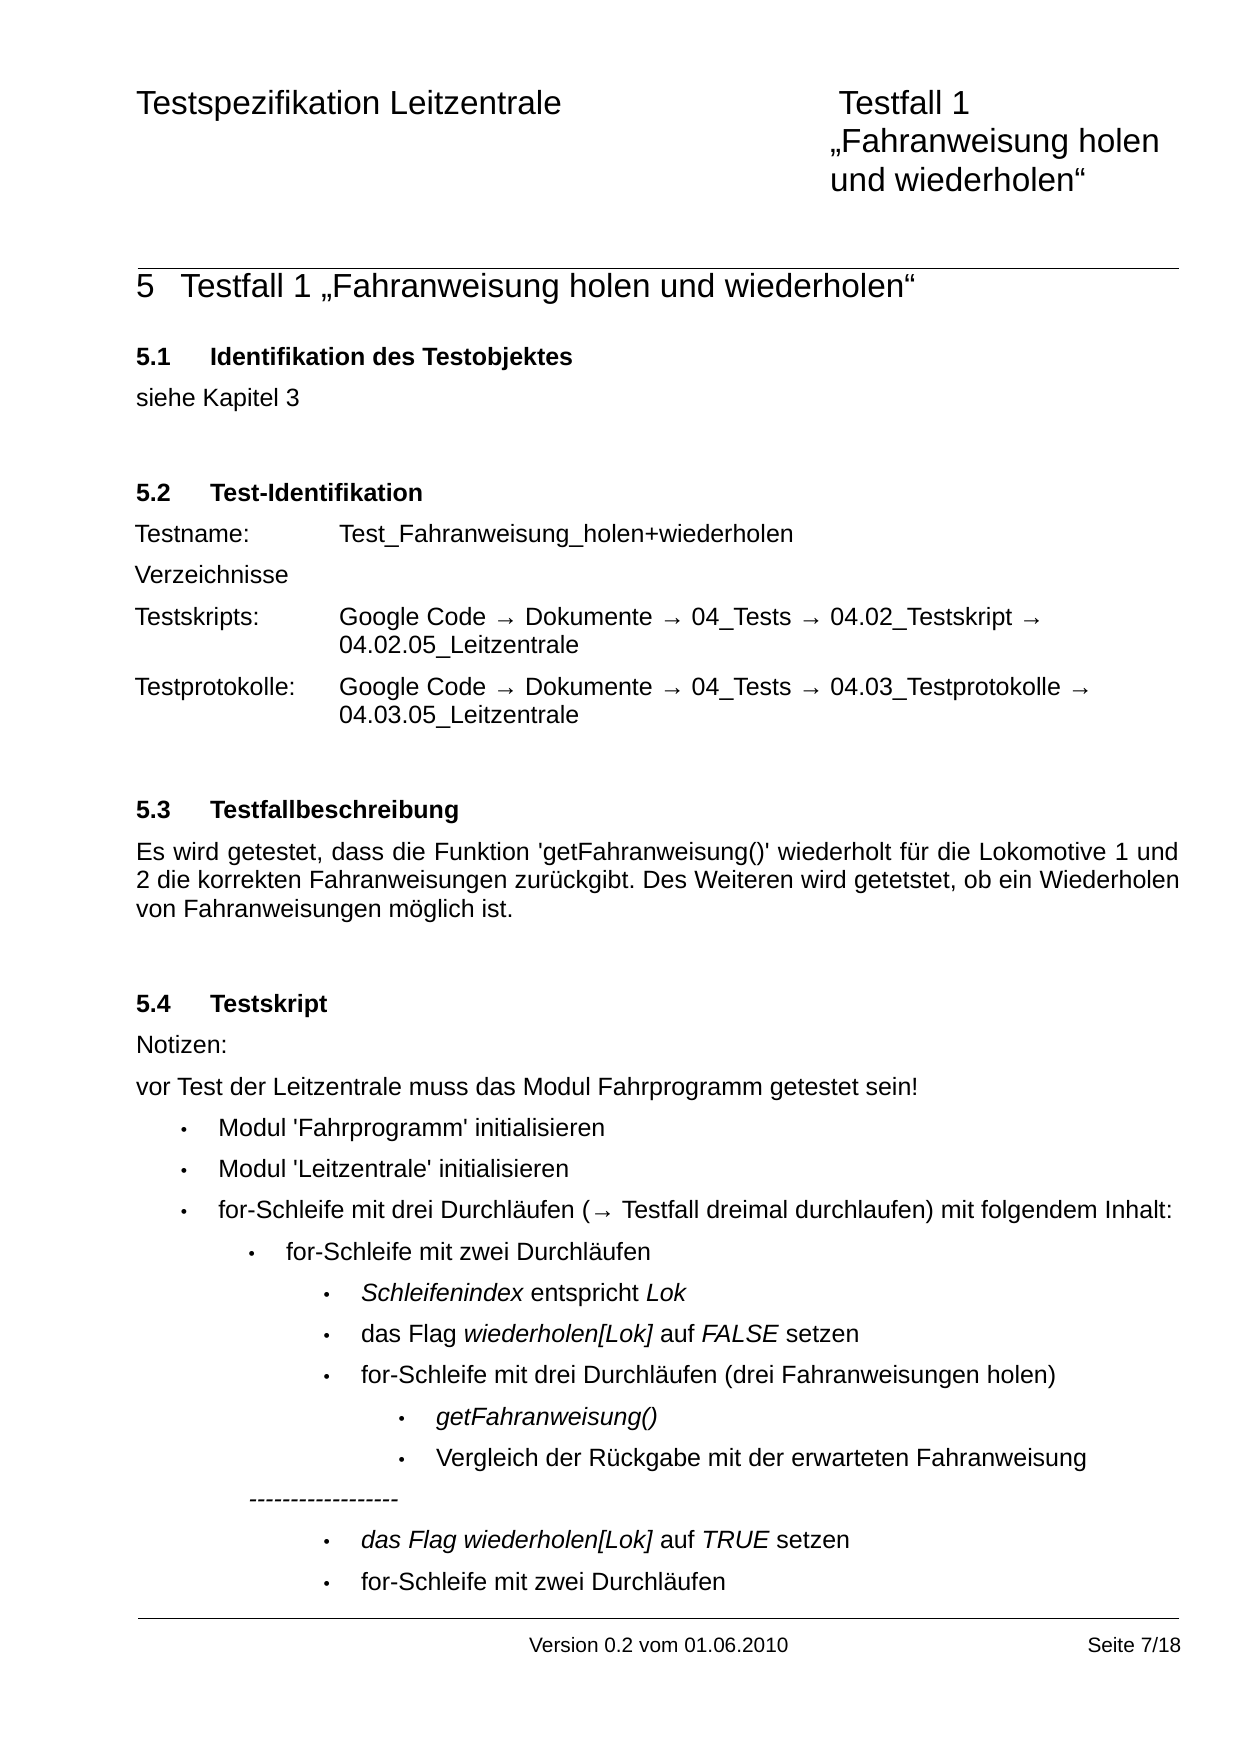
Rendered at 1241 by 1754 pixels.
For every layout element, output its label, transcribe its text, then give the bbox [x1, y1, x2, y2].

subtitle Testfall 1 „Fahranweisung holen und wiederholen“ [136, 289, 554, 304]
list das Flag wiederholen[Lok] auf FALSE setzen [323, 1319, 1181, 1348]
list Modul 'Leitzentrale' initialisieren [181, 1154, 1181, 1183]
list Vergleich der Rückgabe mit der erwarteten Fahranweisung [398, 1443, 1181, 1472]
text siehe Kapitel 3 [136, 383, 1181, 412]
text Testprotokolle: Google Code → Dokumente → 04_Tests → 04.03_Testprotokolle → 04.03.05_Leitzentrale [134, 672, 1181, 729]
subtitle Identifikation des Testobjektes [136, 342, 1181, 371]
list for-Schleife mit drei Durchläufen (→ Testfall dreimal durchlaufen) mit folgendem Inhalt: [181, 1196, 1181, 1224]
list for-Schleife mit drei Durchläufen (drei Fahranweisungen holen) [323, 1361, 1181, 1389]
list for-Schleife mit zwei Durchläufen [323, 1567, 1181, 1596]
subtitle Testskript [136, 989, 1181, 1018]
subtitle Test-Identifikation [136, 478, 1181, 507]
text ------------------ [248, 1484, 1181, 1513]
subtitle Testfall 1 „Fahranweisung holen und wiederholen“ [553, 289, 1181, 304]
text Es wird getestet, dass die Funktion 'getFahranweisung()' wiederholt für die Lokomotive 1 und 2 die korrekten Fahranweisungen zurückgibt. Des Weiteren wird getetstet, ob ein Wiederholen von Fahranweisungen möglich ist. [136, 837, 1181, 923]
list Modul 'Fahrprogramm' initialisieren [181, 1113, 1181, 1142]
list for-Schleife mit zwei Durchläufen [248, 1237, 1181, 1266]
text Verzeichnisse [134, 561, 1181, 589]
subtitle Testfallbeschreibung [136, 796, 1181, 824]
text Testname: Test_Fahranweisung_holen+wiederholen [134, 519, 1181, 548]
list getFahranweisung() [398, 1402, 1181, 1431]
text Testskripts: Google Code → Dokumente → 04_Tests → 04.02_Testskript → 04.02.05_Leitzentrale [134, 602, 1181, 659]
list das Flag wiederholen[Lok] auf TRUE setzen [323, 1526, 1181, 1554]
text vor Test der Leitzentrale muss das Modul Fahrprogramm getestet sein! [136, 1072, 1181, 1101]
list Schleifenindex entspricht Lok [323, 1278, 1181, 1307]
text Notizen: [136, 1031, 1181, 1059]
